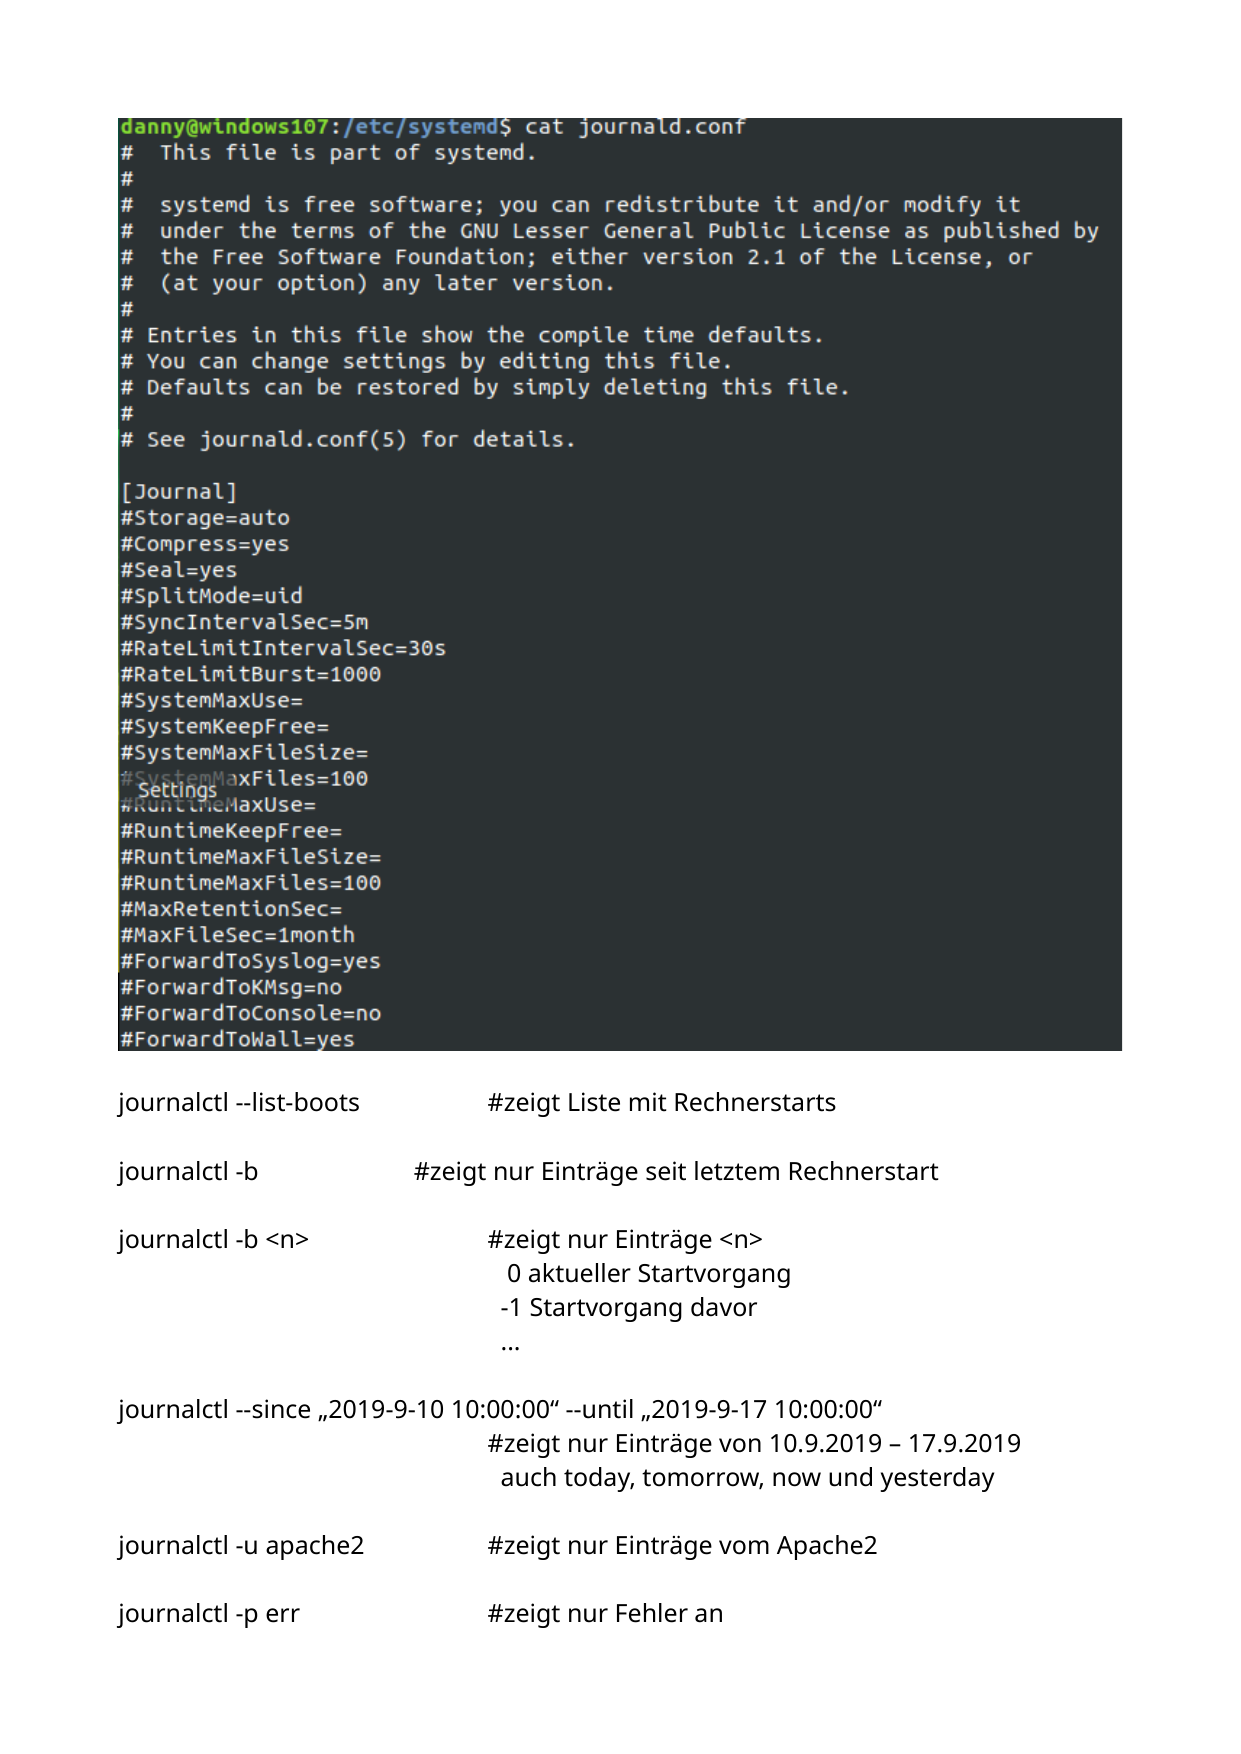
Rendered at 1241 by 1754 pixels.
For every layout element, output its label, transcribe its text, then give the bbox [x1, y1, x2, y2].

text journalctl --list-boots #zeigt Liste mit Rechnerstarts journalctl -b #zeigt nur Einträge seit letztem Rechnerstart journalctl -b <n> #zeigt nur Einträge <n> 0 aktueller Startvorgang -1 Startvorgang davor ... journalctl --since „2019-9-10 10:00:00“ --until „2019-9-17 10:00:00“ #zeigt nur Einträge von 10.9.2019 – 17.9.2019 auch today, tomorrow, now und yesterday journalctl -u apache2 #zeigt nur Einträge vom Apache2 journalctl -p err #zeigt nur Fehler an [118, 1051, 1122, 1630]
picture [118, 118, 1123, 1051]
